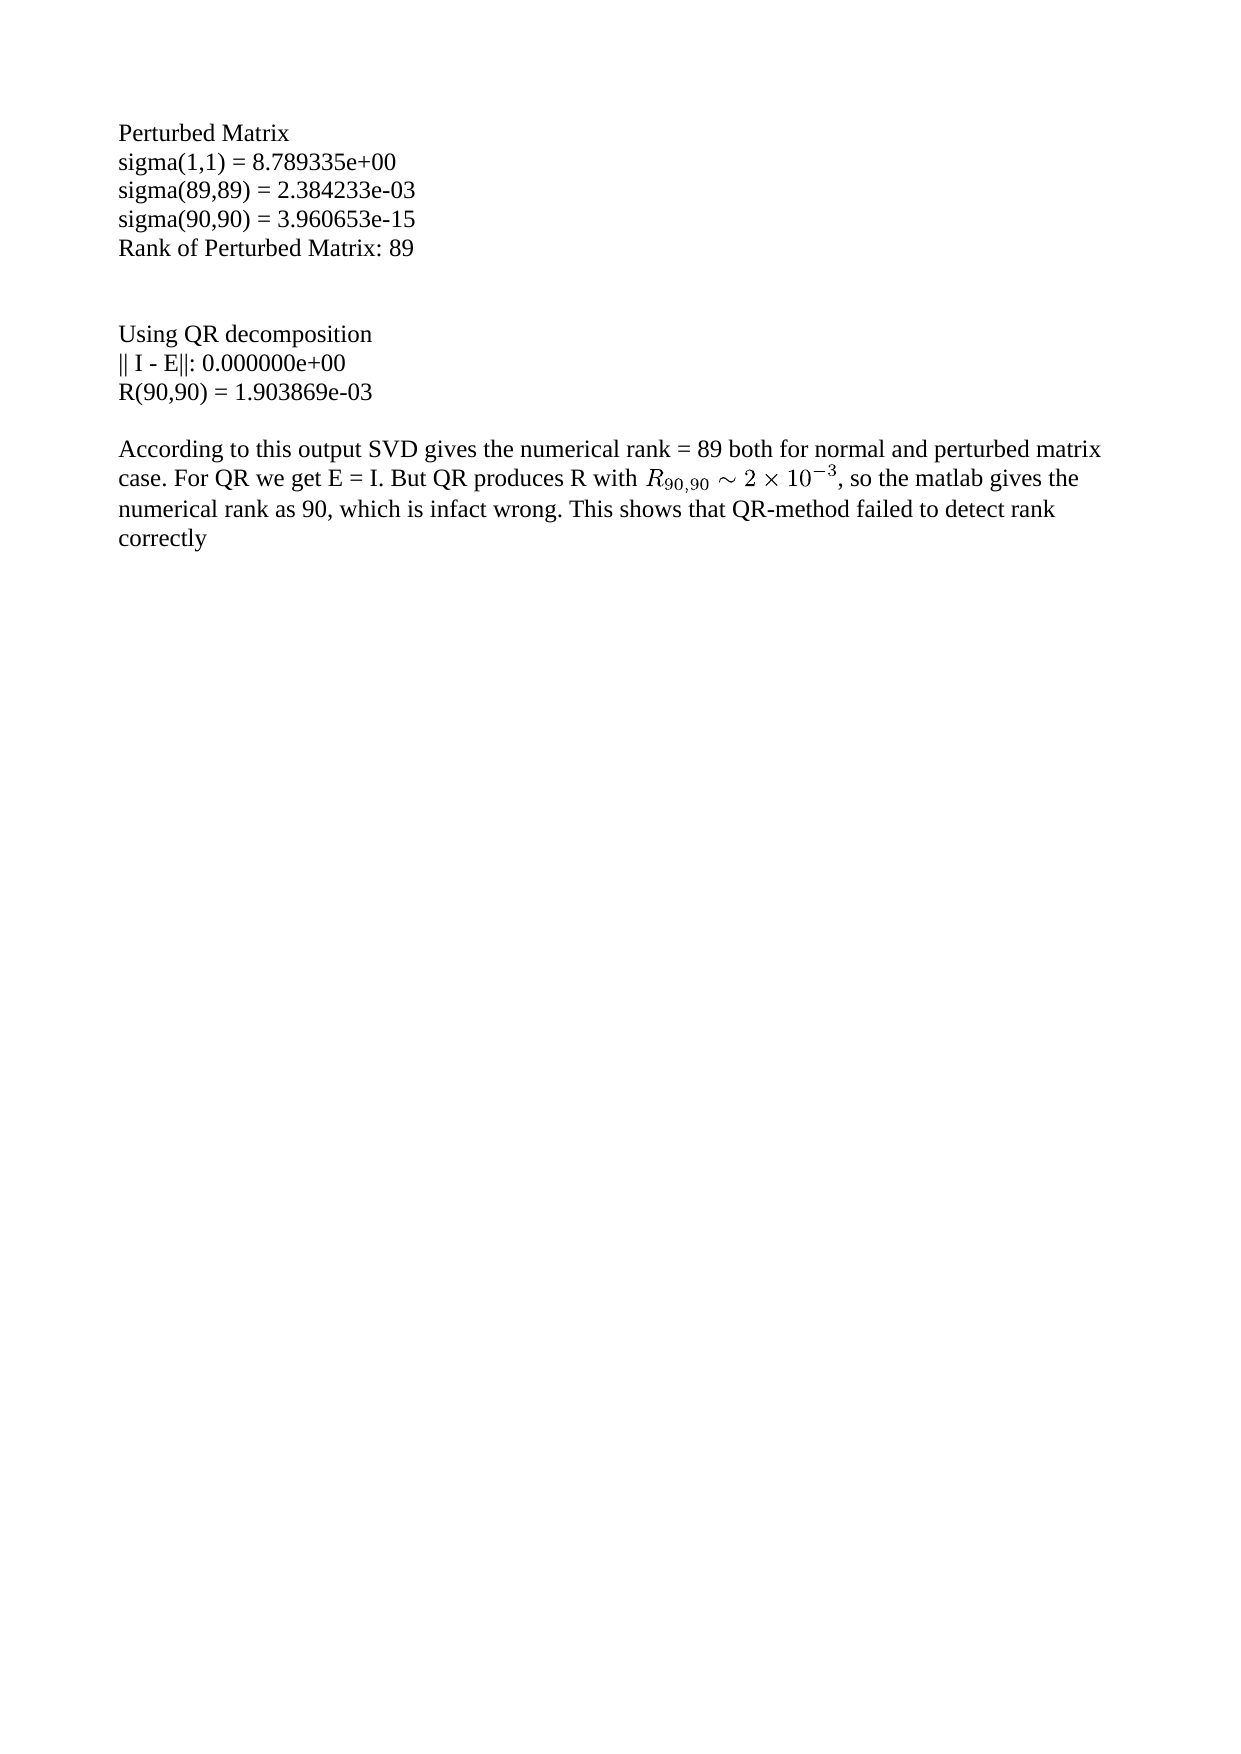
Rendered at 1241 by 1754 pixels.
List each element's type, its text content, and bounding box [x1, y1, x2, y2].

text Rank of Perturbed Matrix: 89 [118, 233, 1122, 262]
text R(90,90) = 1.903869e-03 [118, 377, 1122, 406]
text Perturbed Matrix [118, 118, 1122, 147]
text Using QR decomposition [118, 319, 1122, 348]
text According to this output SVD gives the numerical rank = 89 both for normal and perturbed matrix case. For QR we get E = I. But QR produces R with , so the matlab gives the numerical rank as 90, which is infact wrong. This shows that QR-method failed to detect rank correctly [118, 434, 1122, 552]
text sigma(90,90) = 3.960653e-15 [118, 204, 1122, 233]
text sigma(1,1) = 8.789335e+00 [118, 147, 1122, 176]
text sigma(89,89) = 2.384233e-03 [118, 176, 1122, 204]
text || I - E||: 0.000000e+00 [118, 348, 1122, 377]
